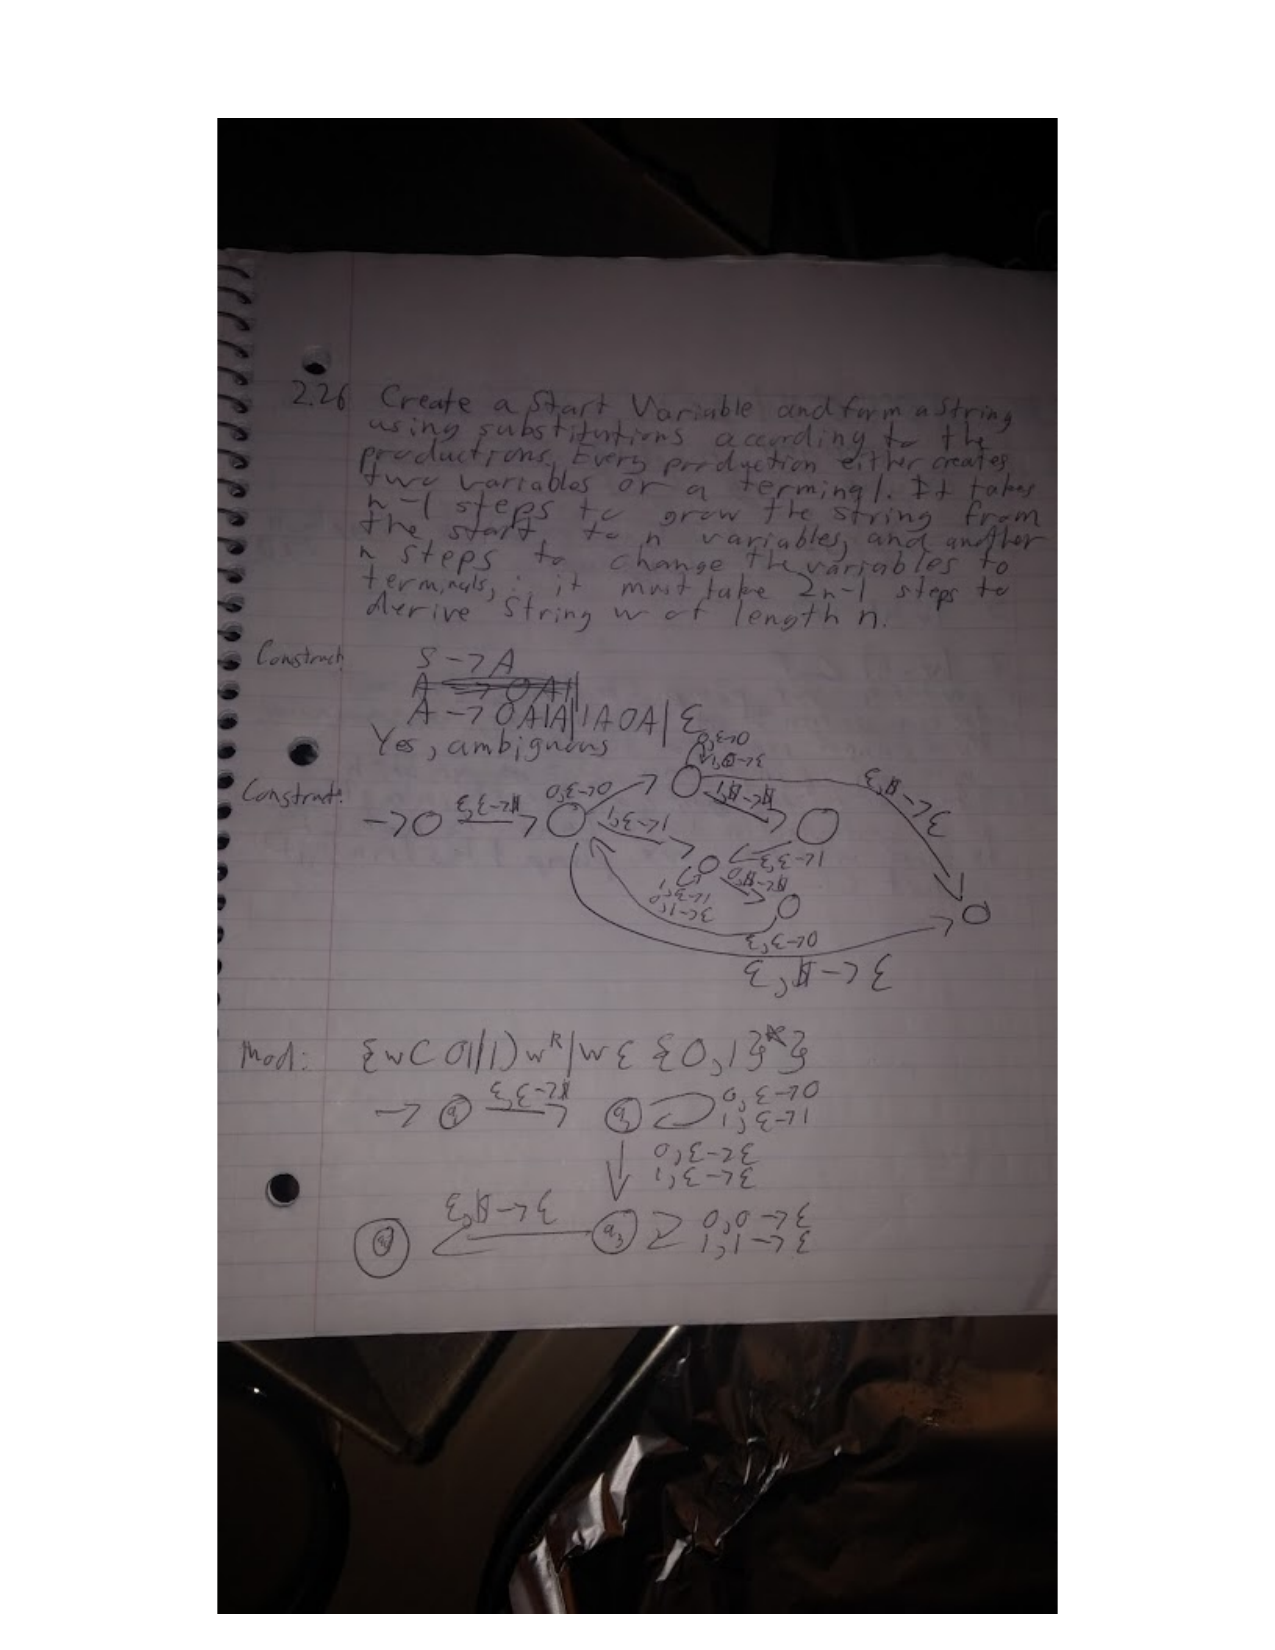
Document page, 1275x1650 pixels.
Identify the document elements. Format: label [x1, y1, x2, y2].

picture [217, 118, 1058, 1614]
